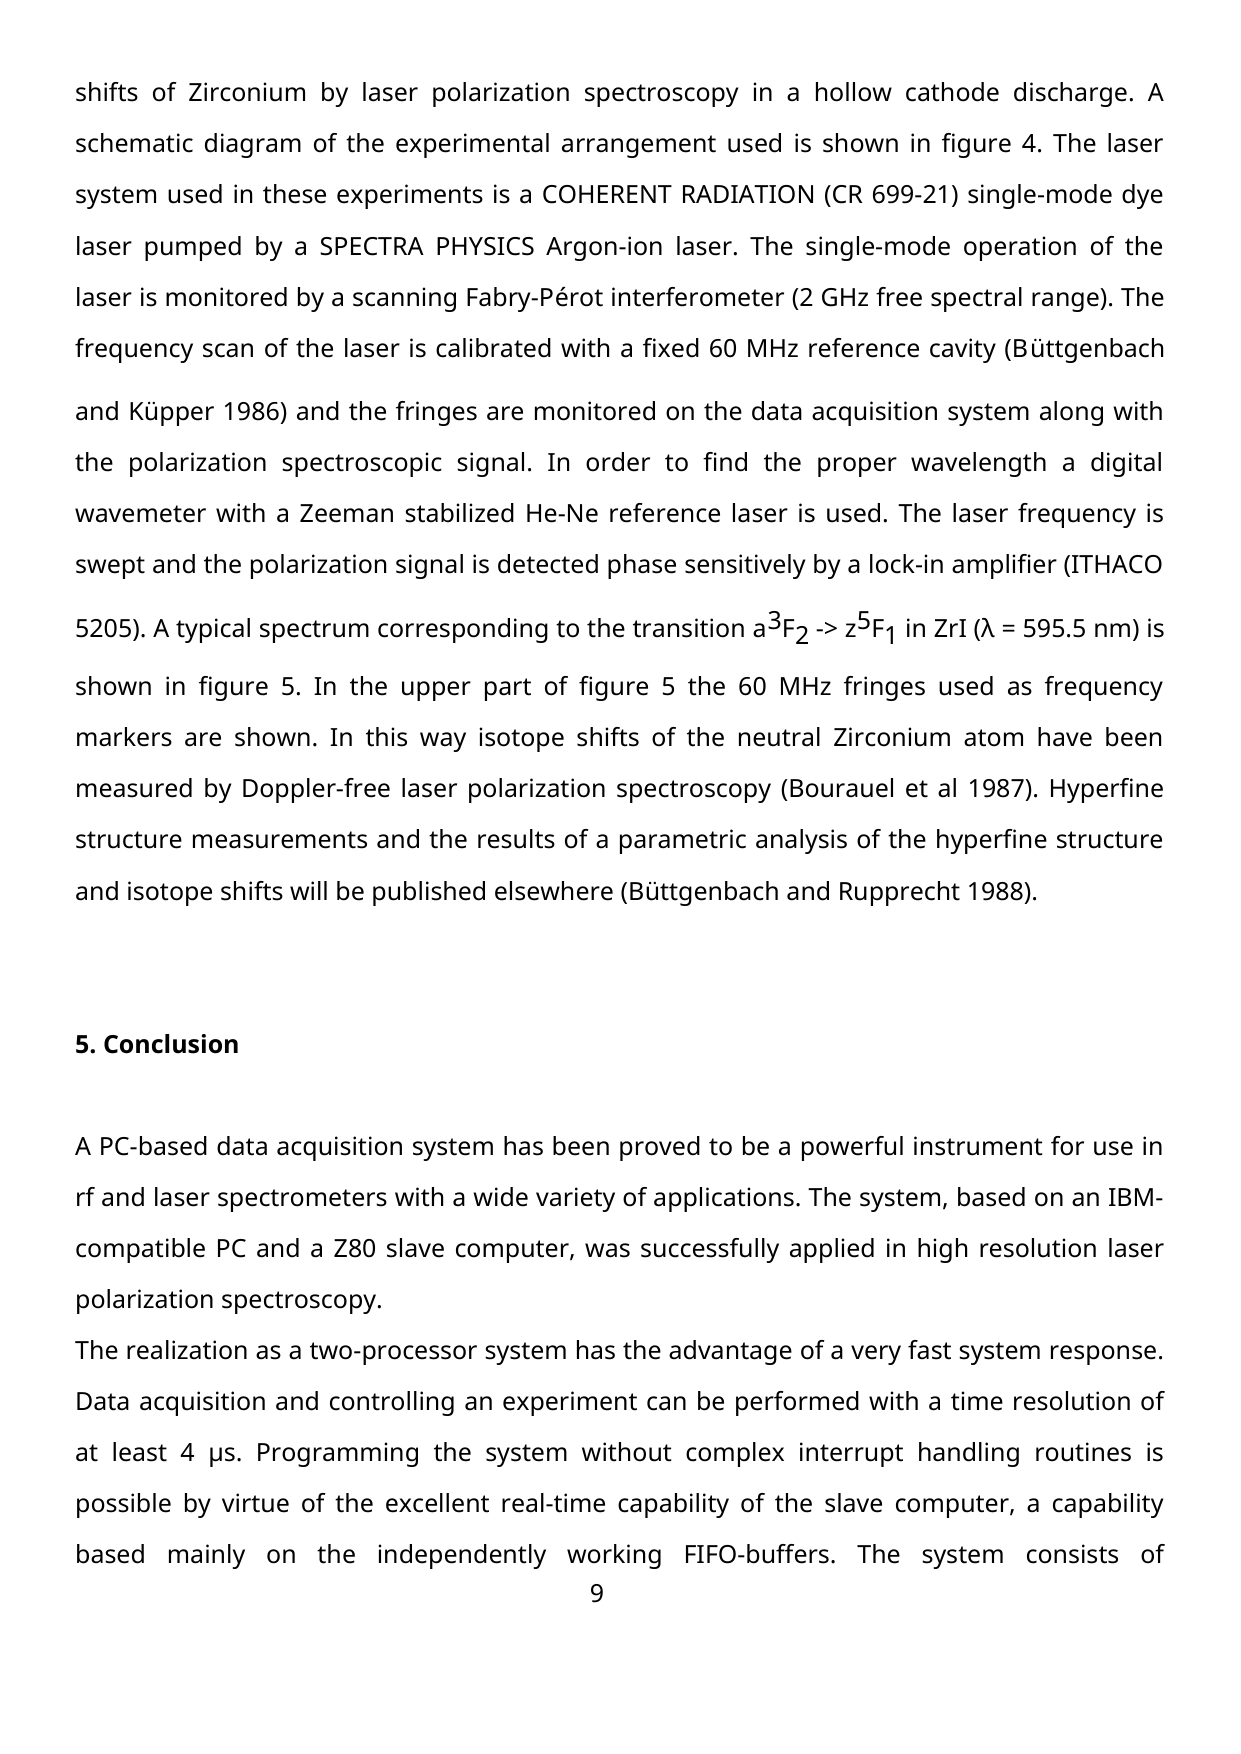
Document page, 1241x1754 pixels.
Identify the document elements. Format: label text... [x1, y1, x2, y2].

text shifts of Zirconium by laser polarization spectroscopy in a hollow cathode discharge. A schematic diagram of the experimental arrangement used is shown in figure 4. The laser system used in these experiments is a COHERENT RADIATION (CR 699-21) single-mode dye laser pumped by a SPECTRA PHYSICS Argon-ion laser. The single-mode operation of the laser is monitored by a scanning Fabry-Pérot interferometer (2 GHz free spectral range). The frequency scan of the laser is calibrated with a fixed 60 MHz reference cavity (Büttgenbach and Küpper 1986) and the fringes are monitored on the data acquisition system along with the polarization spectroscopic signal. In order to find the proper wavelength a digital wavemeter with a Zeeman stabilized He-Ne reference laser is used. The laser frequency is swept and the polarization signal is detected phase sensitively by a lock-in amplifier (ITHACO 5205). A typical spectrum corresponding to the transition a3F2 -> z5F1 in ZrI (λ = 595.5 nm) is shown in figure 5. In the upper part of figure 5 the 60 MHz fringes used as frequency markers are shown. In this way isotope shifts of the neutral Zirconium atom have been measured by Doppler-free laser polarization spectroscopy (Bourauel et al 1987). Hyperfine structure measurements and the results of a parametric analysis of the hyperfine structure and isotope shifts will be published elsewhere (Büttgenbach and Rupprecht 1988). [75, 75, 1165, 907]
text A PC-based data acquisition system has been proved to be a powerful instrument for use in rf and laser spectrometers with a wide variety of applications. The system, based on an IBM-compatible PC and a Z80 slave computer, was successfully applied in high resolution laser polarization spectroscopy. [75, 1128, 1165, 1316]
text 5. Conclusion [75, 1026, 1165, 1060]
text The realization as a two-processor system has the advantage of a very fast system response. Data acquisition and controlling an experiment can be performed with a time resolution of at least 4 μs. Programming the system without complex interrupt handling routines is possible by virtue of the excellent real-time capability of the slave computer, a capability based mainly on the independently working FIFO-buffers. The system consists of [75, 1332, 1165, 1571]
